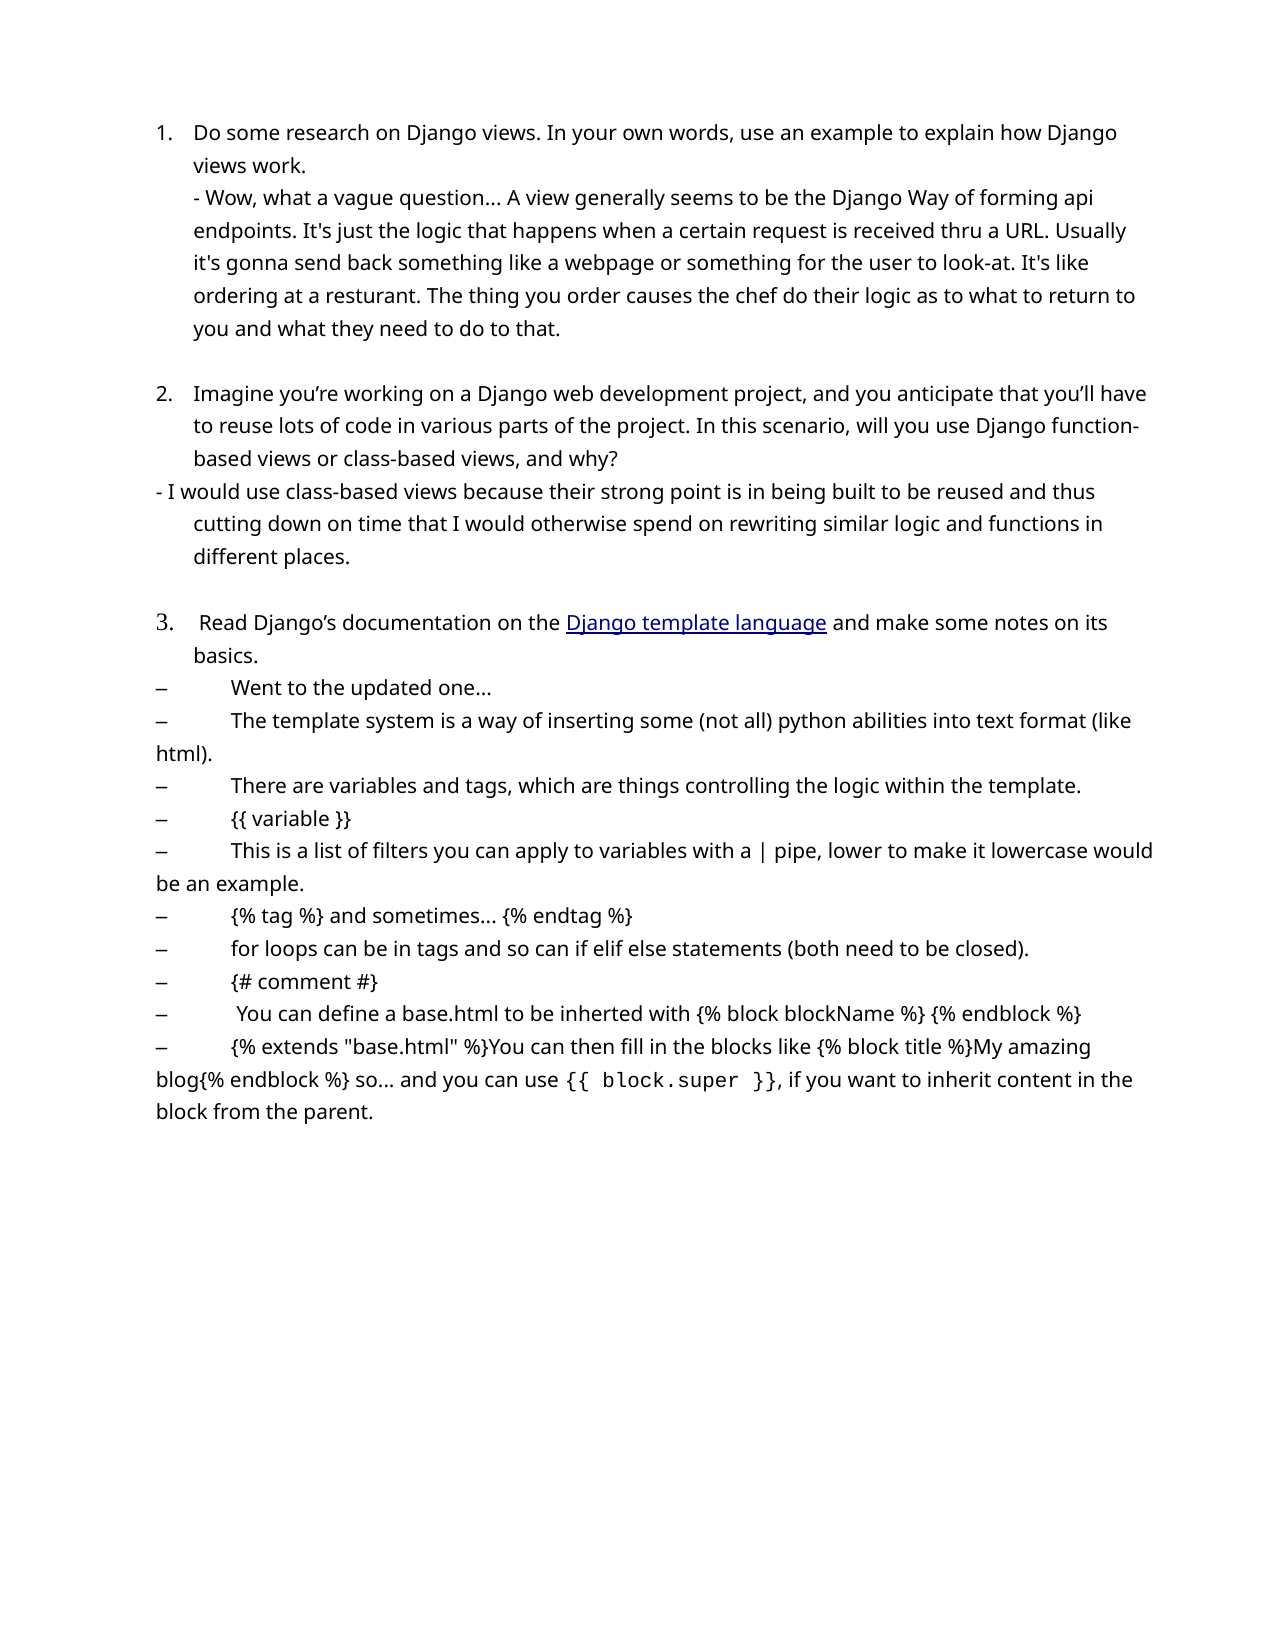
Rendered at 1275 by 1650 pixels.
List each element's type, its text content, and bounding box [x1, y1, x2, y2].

list {% tag %} and sometimes... {% endtag %} [156, 902, 1157, 930]
text - I would use class-based views because their strong point is in being built to be reused and thus cutting down on time that I would otherwise spend on rewriting similar logic and functions in different places. [156, 477, 1157, 570]
list Imagine you’re working on a Django web development project, and you anticipate that you’ll have to reuse lots of code in various parts of the project. In this scenario, will you use Django function-based views or class-based views, and why? [156, 379, 1157, 473]
list This is a list of filters you can apply to variables with a | pipe, lower to make it lowercase would be an example. [156, 836, 1157, 897]
list {% extends "base.html" %}You can then fill in the blocks like {% block title %}My amazing blog{% endblock %} so... and you can use {{ block.super }}, if you want to inherit content in the block from the parent. [156, 1032, 1157, 1126]
list Went to the updated one... [156, 673, 1157, 702]
list {# comment #} [156, 967, 1157, 995]
list {{ variable }} [156, 804, 1157, 832]
list There are variables and tags, which are things controlling the logic within the template. [156, 771, 1157, 800]
list Do some research on Django views. In your own words, use an example to explain how Django views work. [156, 118, 1157, 179]
list Read Django’s documentation on the Django template language and make some notes on its basics. [156, 607, 1157, 669]
list for loops can be in tags and so can if elif else statements (both need to be closed). [156, 934, 1157, 963]
list You can define a base.html to be inherted with {% block blockName %} {% endblock %} [156, 999, 1157, 1028]
list The template system is a way of inserting some (not all) python abilities into text format (like html). [156, 706, 1157, 767]
list - Wow, what a vague question... A view generally seems to be the Django Way of forming api endpoints. It's just the logic that happens when a certain request is received thru a URL. Usually it's gonna send back something like a webpage or something for the user to look-at. It's like ordering at a resturant. The thing you order causes the chef do their logic as to what to return to you and what they need to do to that. [156, 183, 1157, 342]
